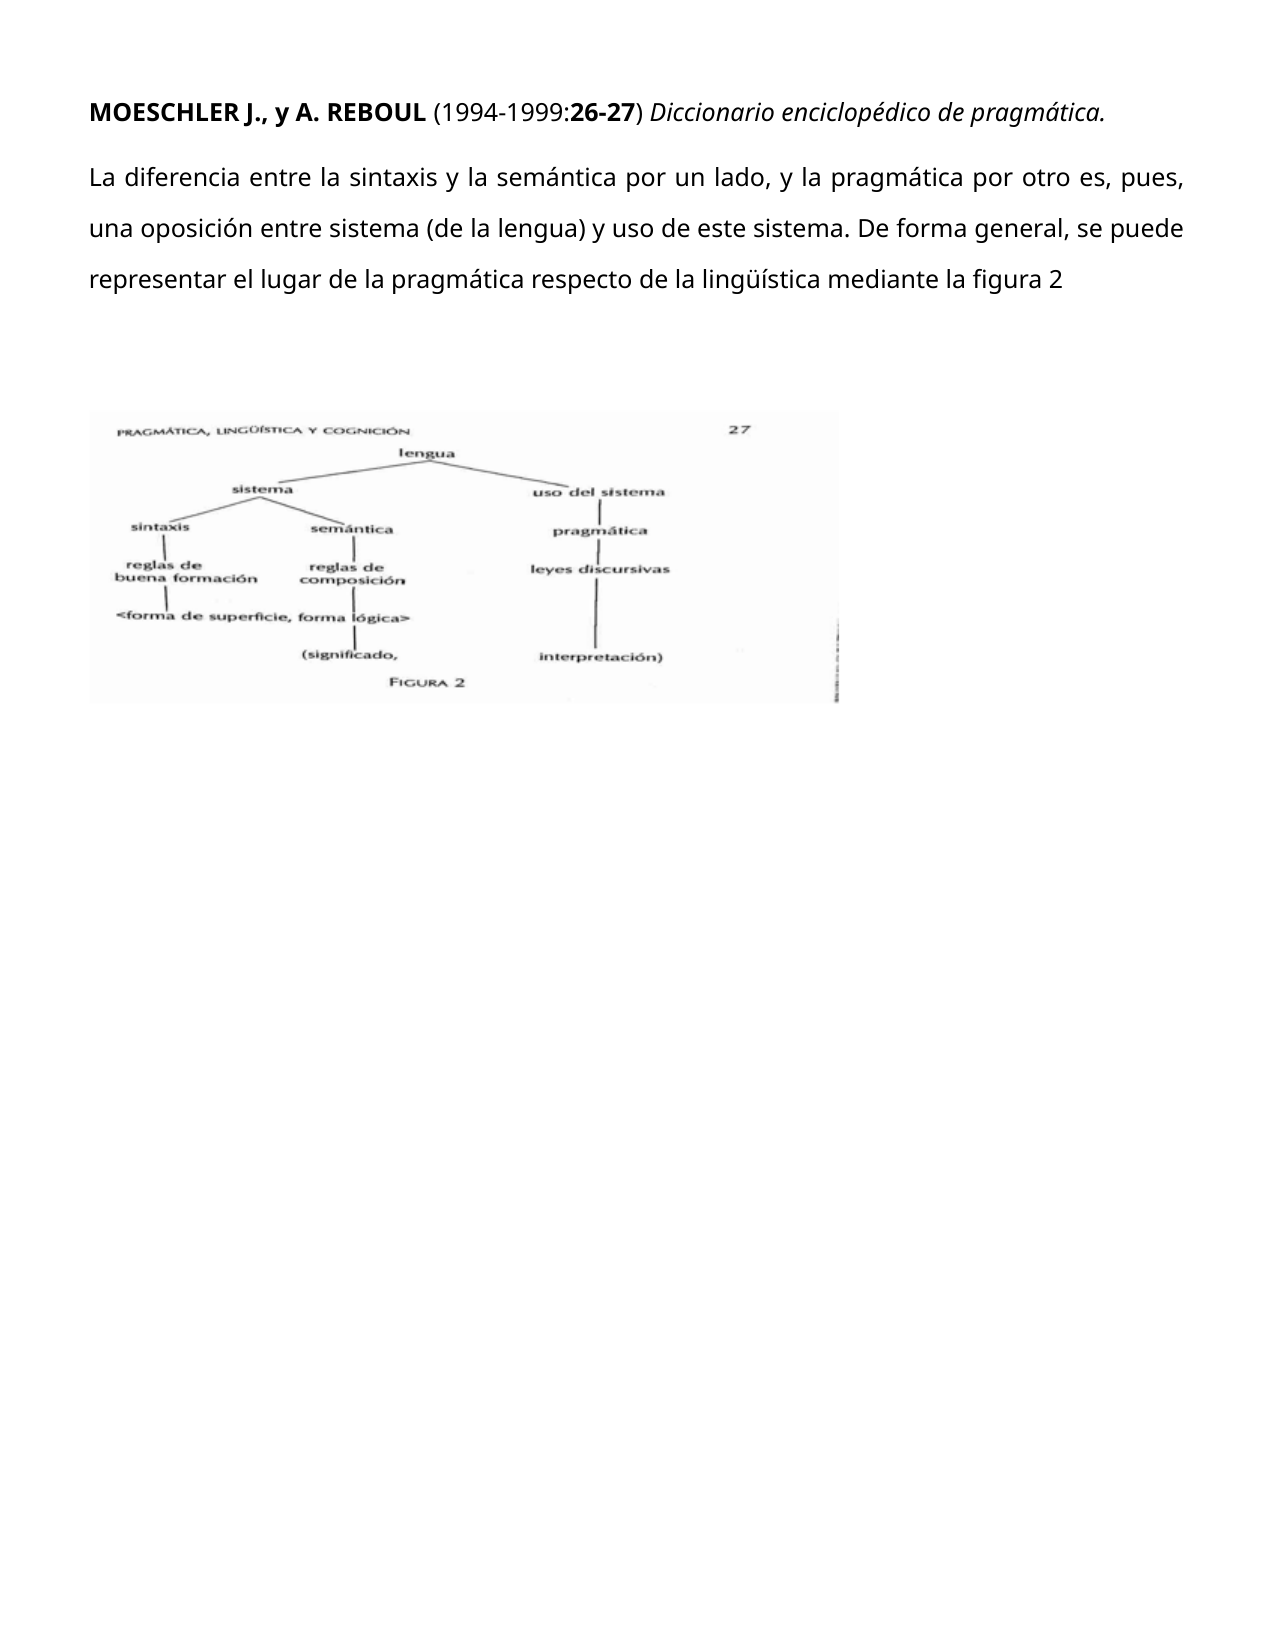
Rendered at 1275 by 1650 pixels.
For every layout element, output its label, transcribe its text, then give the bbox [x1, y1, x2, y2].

text MOESCHLER J., y A. REBOUL (1994-1999:26-27) Diccionario enciclopédico de pragmática. [88, 94, 1186, 128]
text La diferencia entre la sintaxis y la semántica por un lado, y la pragmática por otro es, pues, una oposición entre sistema (de la lengua) y uso de este sistema. De forma general, se puede representar el lugar de la pragmática respecto de la lingüística mediante la figura 2 [88, 160, 1186, 296]
picture [88, 393, 840, 713]
